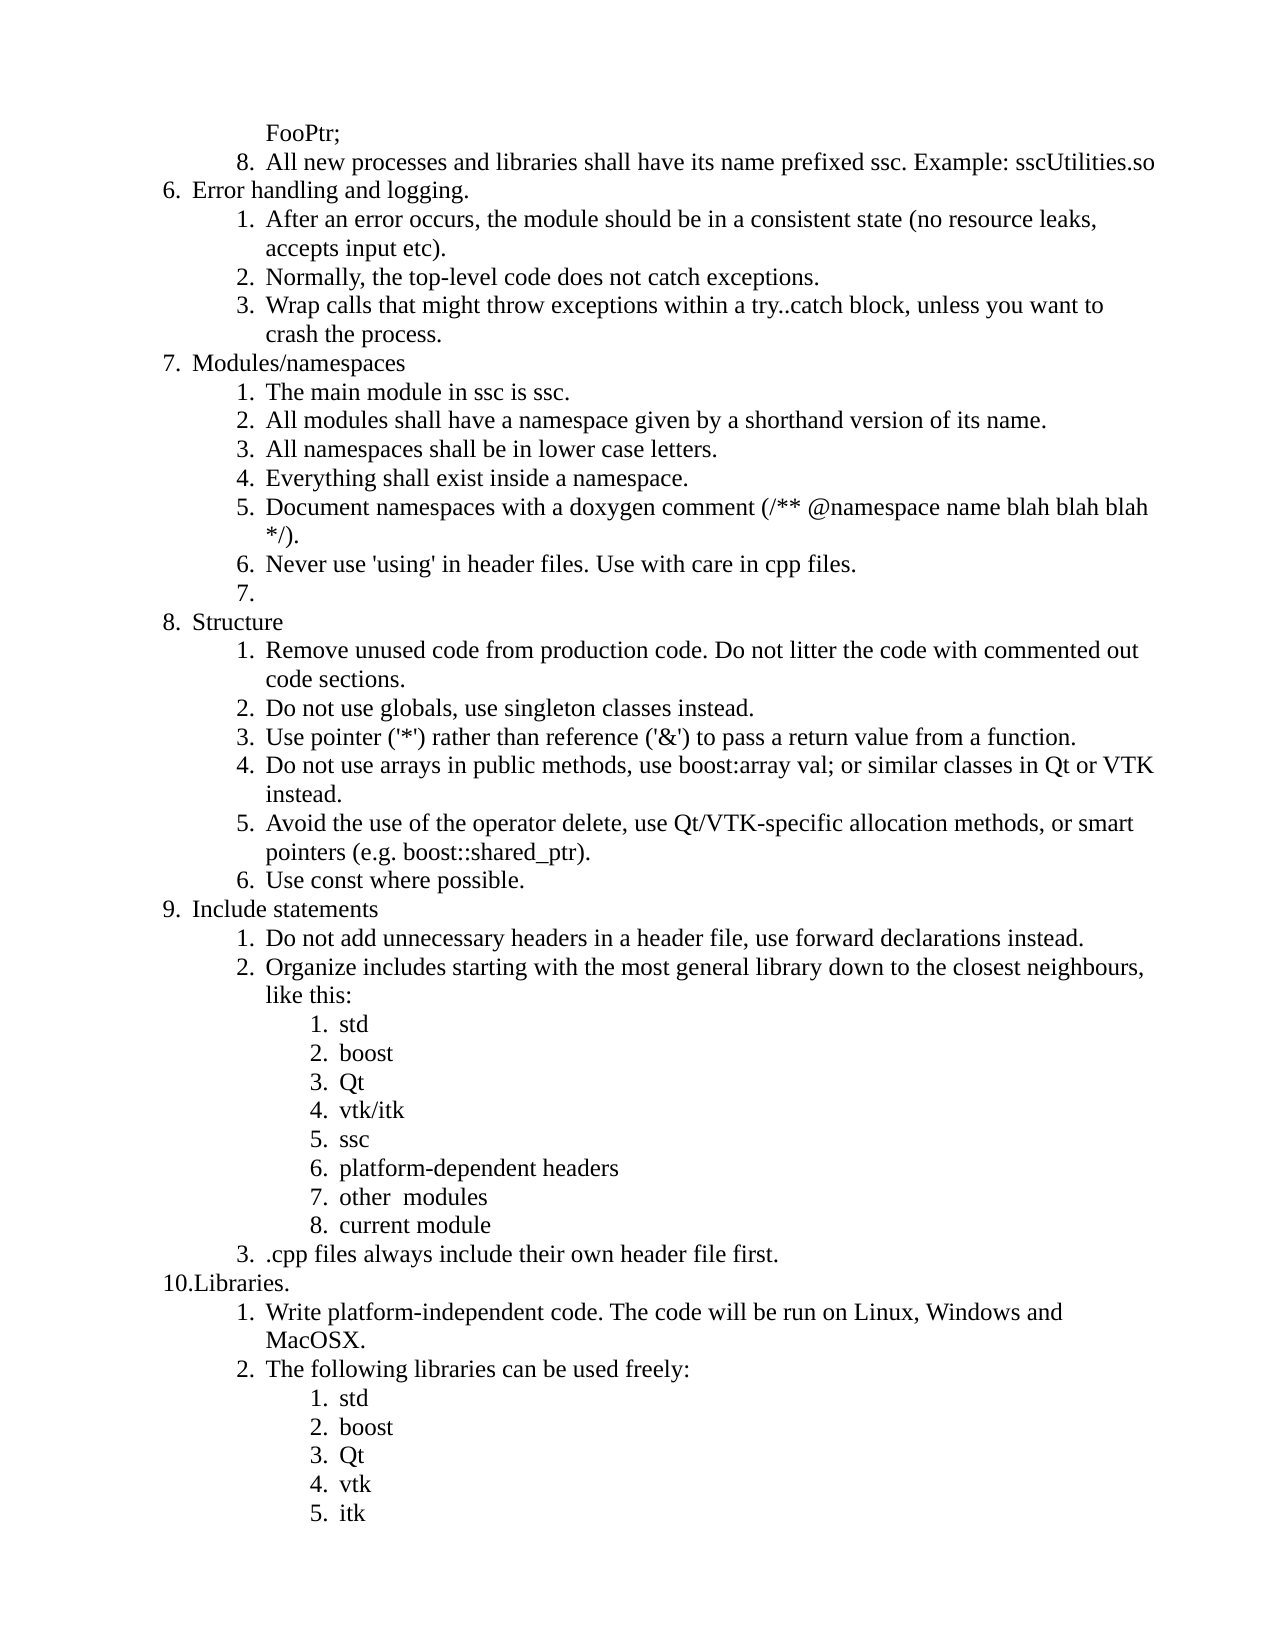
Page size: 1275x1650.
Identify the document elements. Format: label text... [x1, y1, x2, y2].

list All namespaces shall be in lower case letters. [236, 434, 1157, 463]
list boost [309, 1412, 1157, 1441]
list vtk/itk [309, 1096, 1157, 1124]
list Libraries. [162, 1268, 1157, 1297]
list Do not use arrays in public methods, use boost:array val; or similar classes in Qt or VTK instead. [236, 751, 1157, 808]
list FooPtr; [236, 118, 1157, 147]
list boost [309, 1038, 1157, 1067]
list Structure [162, 607, 1157, 636]
list std [309, 1383, 1157, 1412]
list current module [309, 1211, 1157, 1239]
list std [309, 1009, 1157, 1038]
list Use const where possible. [236, 866, 1157, 894]
list Do not use globals, use singleton classes instead. [236, 693, 1157, 722]
list Error handling and logging. [162, 176, 1157, 204]
list Remove unused code from production code. Do not litter the code with commented out code sections. [236, 636, 1157, 693]
list Never use 'using' in header files. Use with care in cpp files. [236, 549, 1157, 578]
list The main module in ssc is ssc. [236, 377, 1157, 406]
list Write platform-independent code. The code will be run on Linux, Windows and MacOSX. [236, 1297, 1157, 1354]
list Use pointer ('*') rather than reference ('&') to pass a return value from a function. [236, 722, 1157, 751]
list All new processes and libraries shall have its name prefixed ssc. Example: sscUtilities.so [236, 147, 1157, 176]
list Organize includes starting with the most general library down to the closest neighbours, like this: [236, 952, 1157, 1009]
list Wrap calls that might throw exceptions within a try..catch block, unless you want to crash the process. [236, 291, 1157, 348]
list Qt [309, 1067, 1157, 1096]
list other modules [309, 1182, 1157, 1211]
list Document namespaces with a doxygen comment (/** @namespace name blah blah blah */). [236, 492, 1157, 549]
list After an error occurs, the module should be in a consistent state (no resource leaks, accepts input etc). [236, 204, 1157, 262]
list Modules/namespaces [162, 348, 1157, 377]
list ssc [309, 1124, 1157, 1153]
list Qt [309, 1441, 1157, 1469]
list vtk [309, 1469, 1157, 1498]
list All modules shall have a namespace given by a shorthand version of its name. [236, 406, 1157, 434]
list Include statements [162, 894, 1157, 923]
list itk [309, 1498, 1157, 1527]
list Do not add unnecessary headers in a header file, use forward declarations instead. [236, 923, 1157, 952]
list platform-dependent headers [309, 1153, 1157, 1182]
list Avoid the use of the operator delete, use Qt/VTK-specific allocation methods, or smart pointers (e.g. boost::shared_ptr). [236, 808, 1157, 866]
list The following libraries can be used freely: [236, 1354, 1157, 1383]
list Everything shall exist inside a namespace. [236, 463, 1157, 492]
list Normally, the top-level code does not catch exceptions. [236, 262, 1157, 291]
list .cpp files always include their own header file first. [236, 1239, 1157, 1268]
